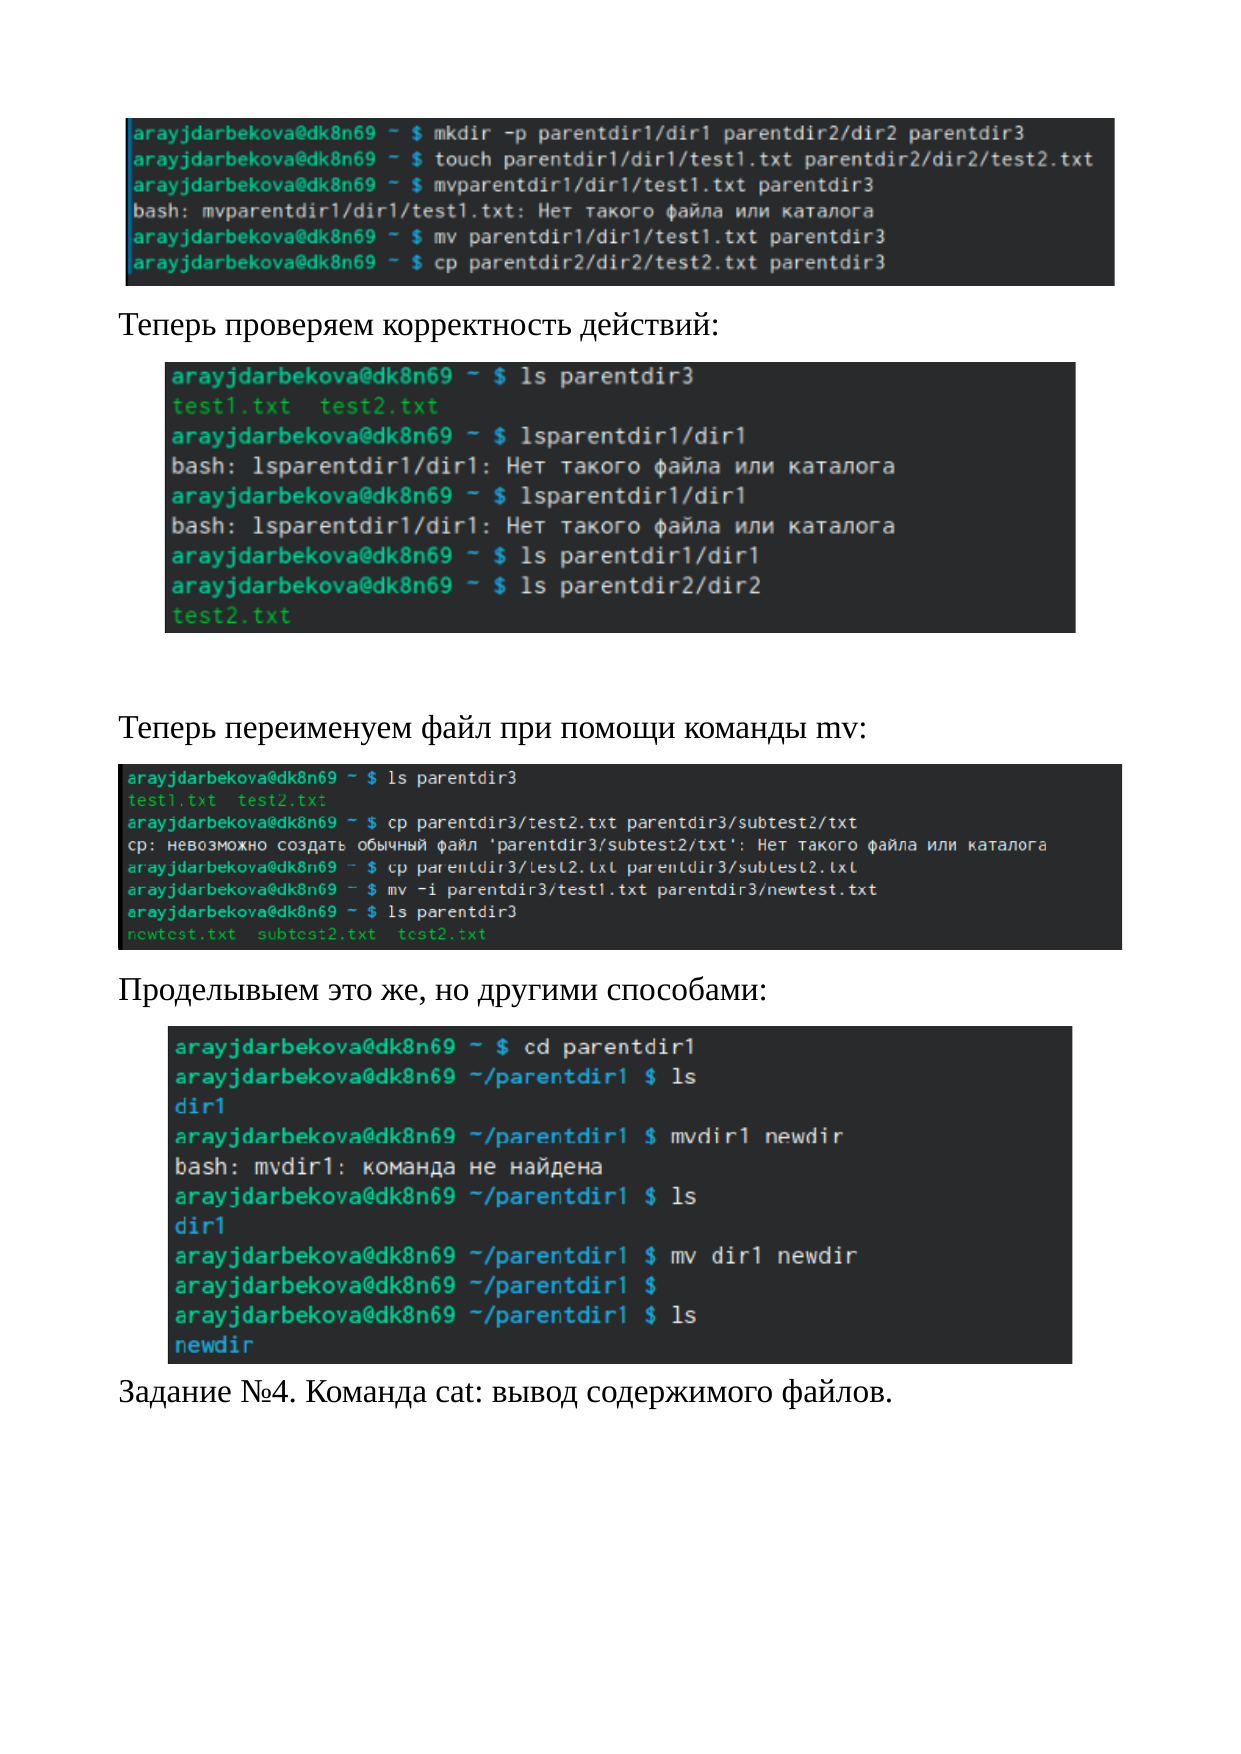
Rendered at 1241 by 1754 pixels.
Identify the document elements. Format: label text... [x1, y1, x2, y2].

picture [125, 118, 1115, 286]
picture [118, 764, 1123, 950]
text Задание №4. Команда cat: вывод содержимого файлов. [118, 1314, 1122, 1410]
text Теперь проверяем корректность действий: [118, 118, 1122, 343]
text Теперь переименуем файл при помощи команды mv: [118, 707, 1122, 745]
picture [167, 1026, 1073, 1364]
text Проделывыем это же, но другими способами: [118, 950, 1122, 1007]
picture [164, 362, 1076, 633]
